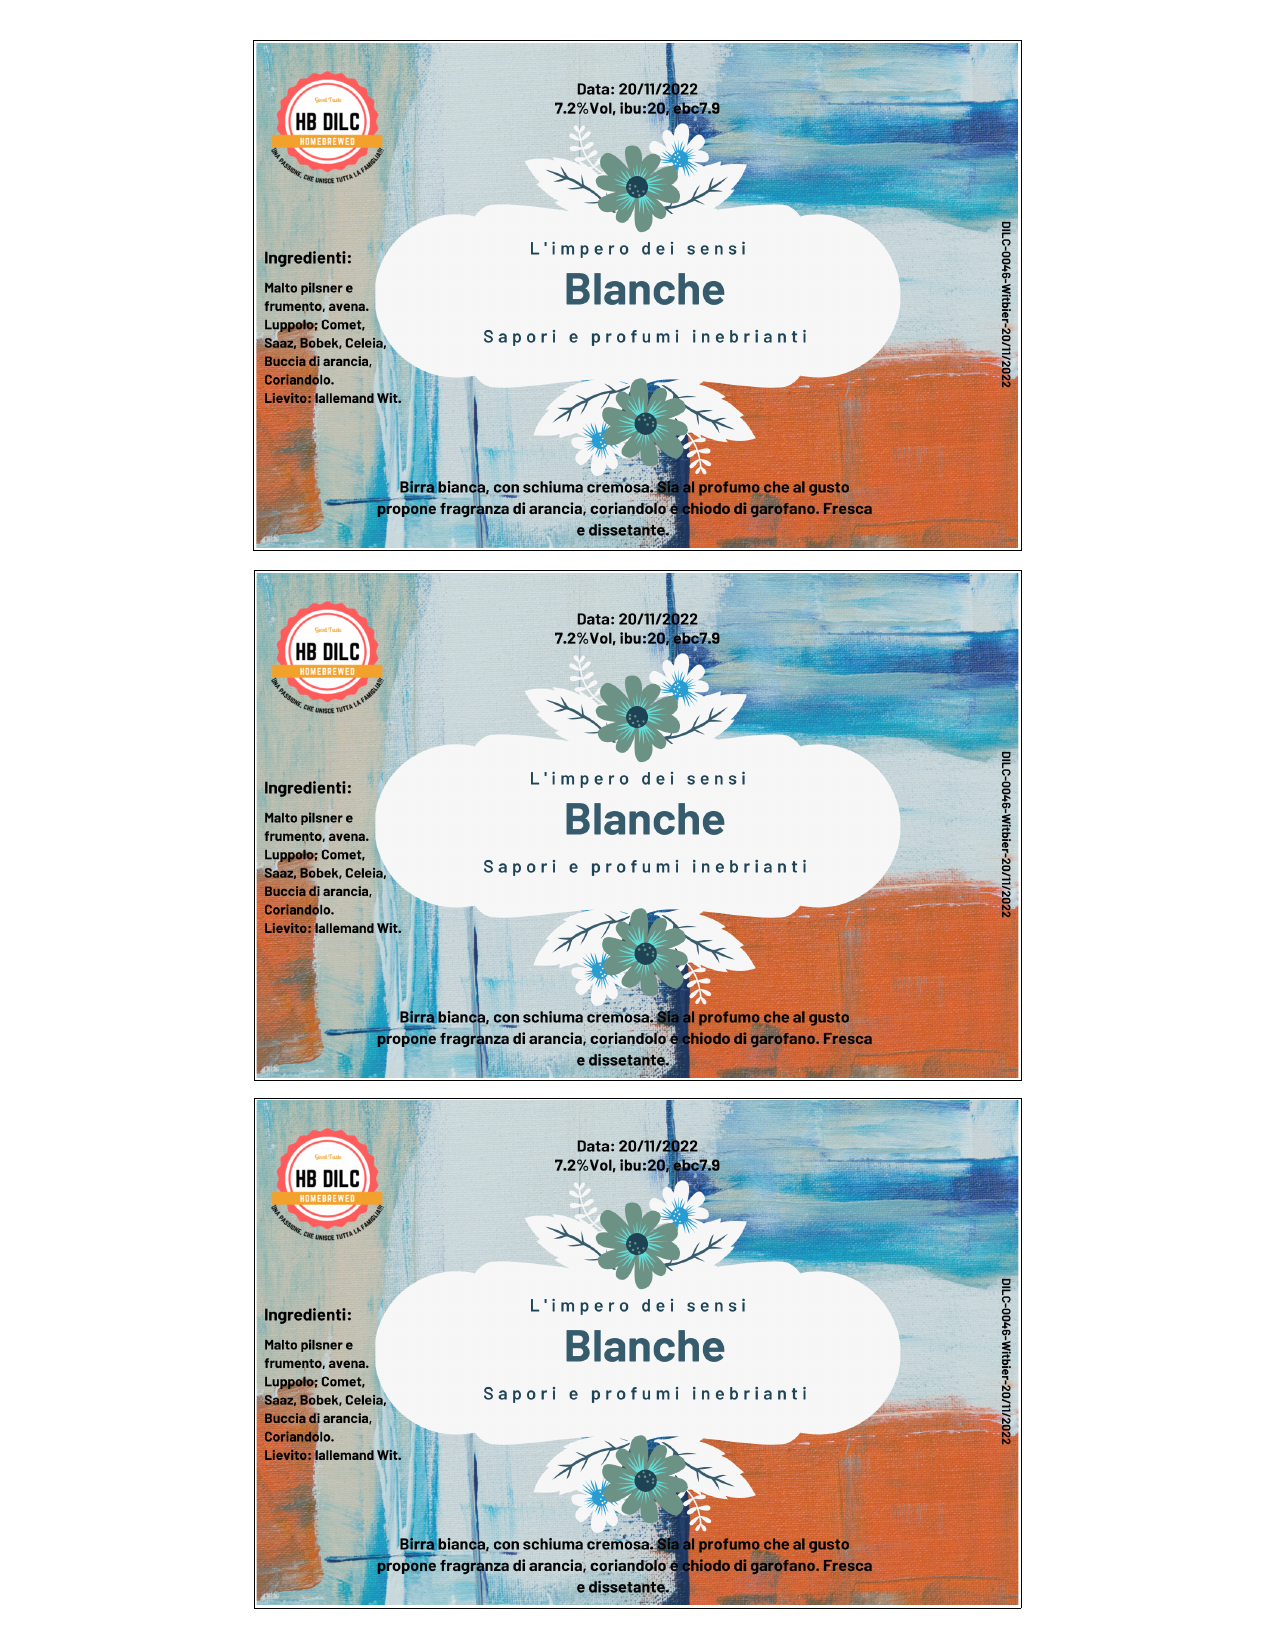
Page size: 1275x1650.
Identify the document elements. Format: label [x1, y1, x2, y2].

picture [256, 1100, 1019, 1605]
picture [256, 43, 1018, 548]
picture [256, 573, 1019, 1078]
